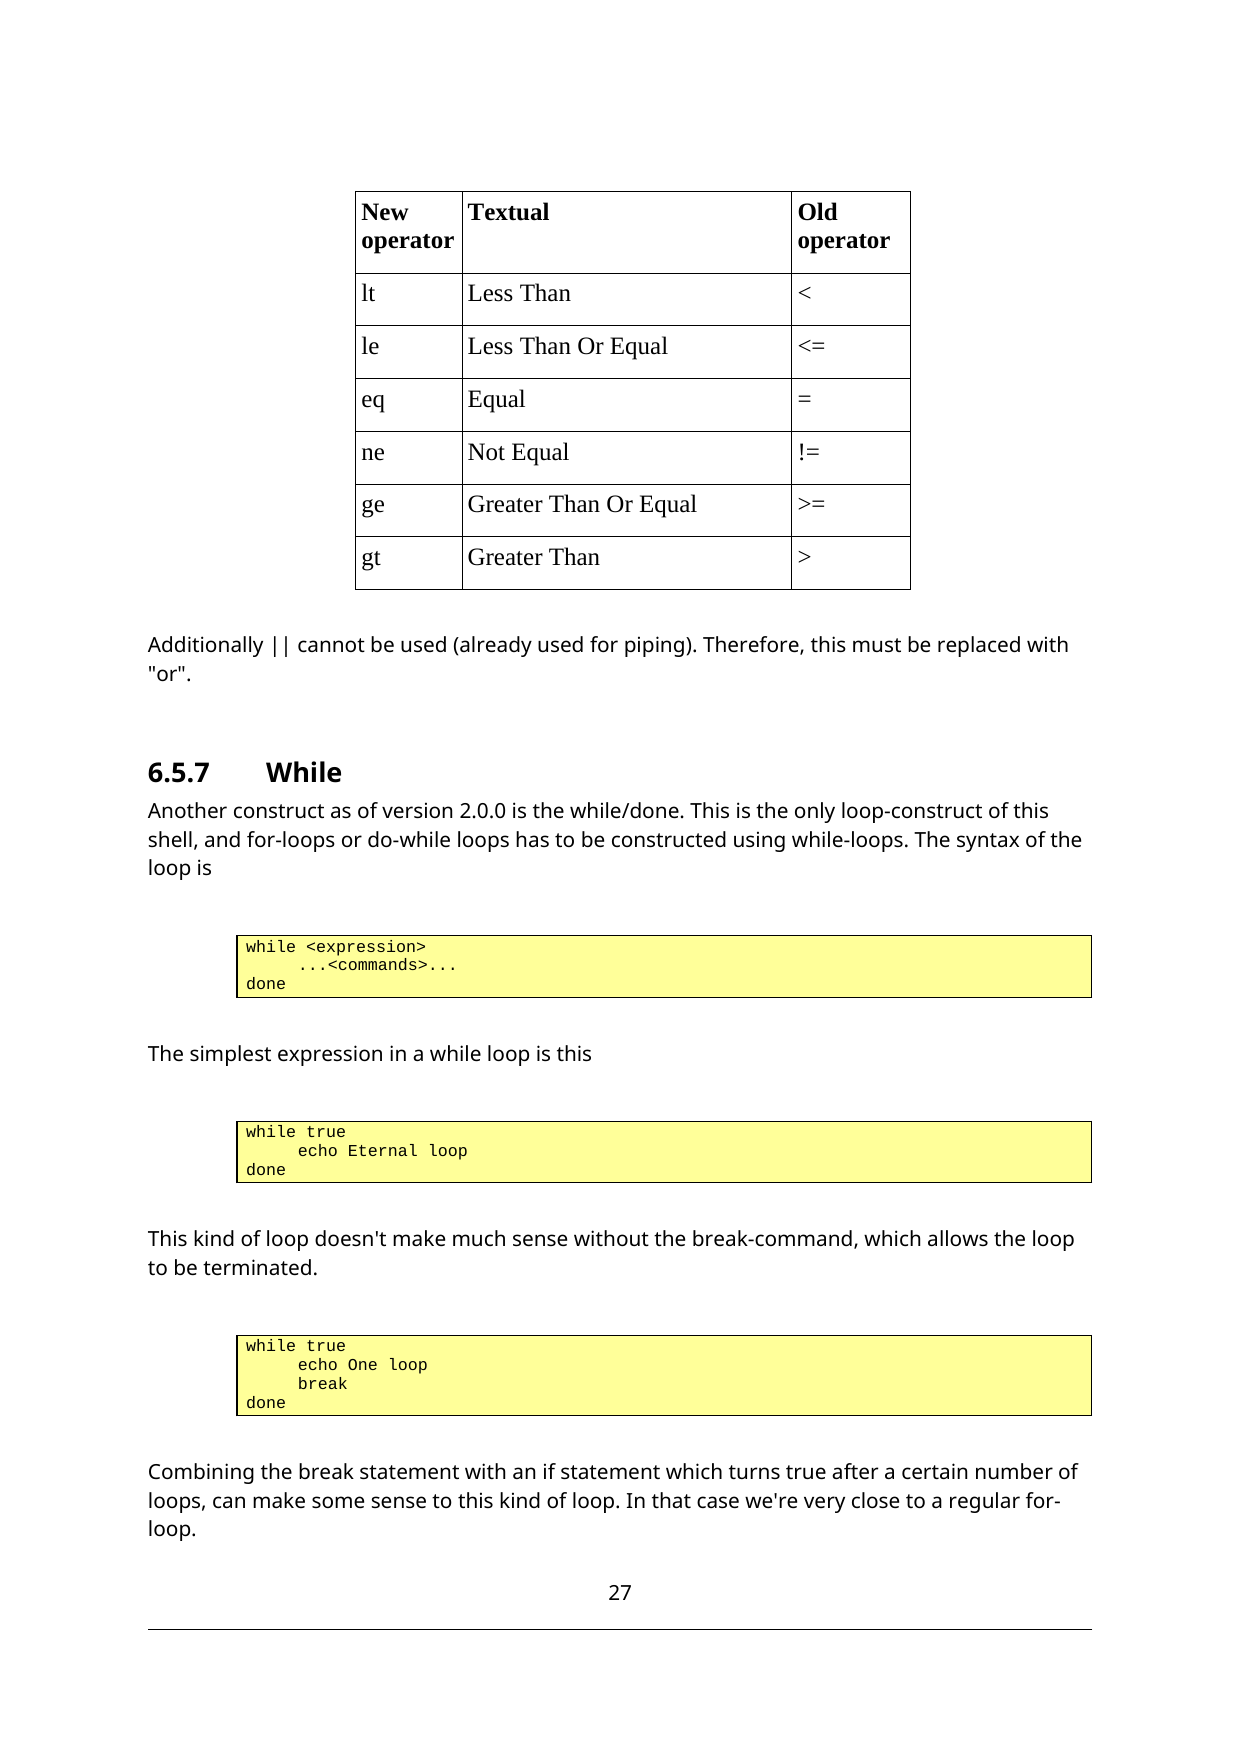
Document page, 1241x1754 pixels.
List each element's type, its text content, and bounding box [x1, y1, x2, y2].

text while <expression> [238, 936, 1091, 954]
table_cell < [792, 274, 910, 325]
text Another construct as of version 2.0.0 is the while/done. This is the only loop-construct of this shell, and for-loops or do-while loops has to be constructed using while-loops. The syntax of the loop is [148, 796, 1092, 882]
table_cell gt [356, 537, 462, 589]
text ...<commands>... [238, 954, 1091, 973]
subtitle While [148, 753, 1092, 790]
text echo Eternal loop [238, 1139, 1091, 1158]
table_cell Equal [463, 379, 791, 431]
table_cell lt [356, 274, 462, 325]
table_cell Less Than [463, 274, 791, 325]
table_cell <= [792, 326, 910, 378]
text Additionally || cannot be used (already used for piping). Therefore, this must be replaced with "or". [148, 630, 1092, 687]
text break [238, 1372, 1091, 1391]
table_header Old operator [792, 192, 910, 272]
table_cell ne [356, 432, 462, 484]
table_cell ge [356, 485, 462, 536]
table_header Textual [463, 192, 791, 272]
text done [238, 1158, 1091, 1182]
table_cell >= [792, 485, 910, 536]
table_header New operator [356, 192, 462, 272]
table_cell eq [356, 379, 462, 431]
text The simplest expression in a while loop is this [148, 1039, 1092, 1067]
table_cell > [792, 537, 910, 589]
table_cell != [792, 432, 910, 484]
text echo One loop [238, 1353, 1091, 1372]
text while true [238, 1336, 1091, 1353]
text Combining the break statement with an if statement which turns true after a certain number of loops, can make some sense to this kind of loop. In that case we're very close to a regular for-loop. [148, 1457, 1092, 1543]
text while true [238, 1122, 1091, 1139]
table_cell Less Than Or Equal [463, 326, 791, 378]
text done [238, 973, 1091, 997]
table_cell Greater Than Or Equal [463, 485, 791, 536]
text done [238, 1391, 1091, 1415]
table_cell Not Equal [463, 432, 791, 484]
text This kind of loop doesn't make much sense without the break-command, which allows the loop to be terminated. [148, 1224, 1092, 1281]
table_cell Greater Than [463, 537, 791, 589]
table_cell = [792, 379, 910, 431]
table_cell le [356, 326, 462, 378]
